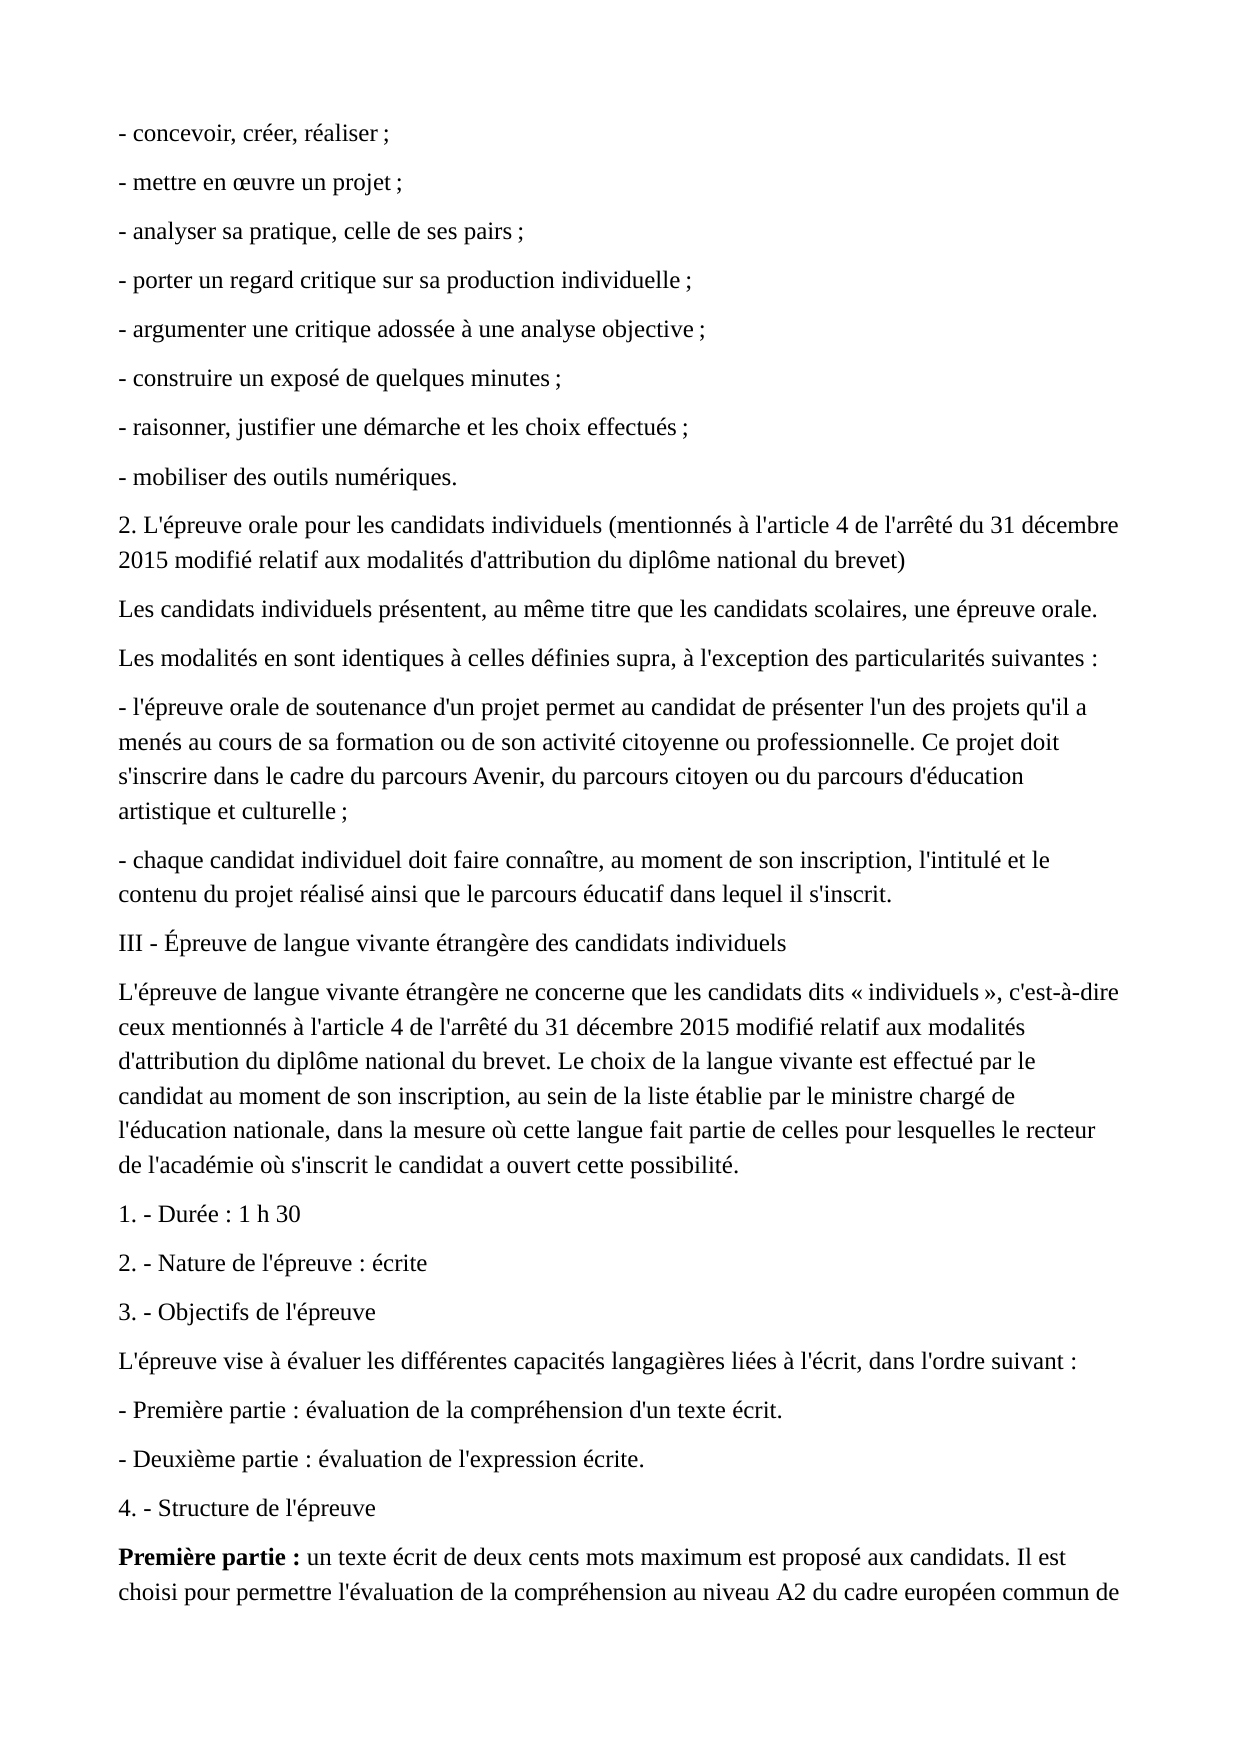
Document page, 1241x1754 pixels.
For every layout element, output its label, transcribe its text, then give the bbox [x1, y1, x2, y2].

text - chaque candidat individuel doit faire connaître, au moment de son inscription, l'intitulé et le contenu du projet réalisé ainsi que le parcours éducatif dans lequel il s'inscrit. [118, 845, 1122, 908]
text 2. L'épreuve orale pour les candidats individuels (mentionnés à l'article 4 de l'arrêté du 31 décembre 2015 modifié relatif aux modalités d'attribution du diplôme national du brevet) [118, 511, 1122, 574]
text - analyser sa pratique, celle de ses pairs ; [118, 216, 1122, 245]
text - mettre en œuvre un projet ; [118, 167, 1122, 196]
text - construire un exposé de quelques minutes ; [118, 363, 1122, 392]
text - Première partie : évaluation de la compréhension d'un texte écrit. [118, 1395, 1122, 1424]
text - mobiliser des outils numériques. [118, 462, 1122, 490]
text 3. - Objectifs de l'épreuve [118, 1297, 1122, 1326]
text - concevoir, créer, réaliser ; [118, 118, 1122, 147]
text Les modalités en sont identiques à celles définies supra, à l'exception des particularités suivantes : [118, 643, 1122, 672]
text - l'épreuve orale de soutenance d'un projet permet au candidat de présenter l'un des projets qu'il a menés au cours de sa formation ou de son activité citoyenne ou professionnelle. Ce projet doit s'inscrire dans le cadre du parcours Avenir, du parcours citoyen ou du parcours d'éducation artistique et culturelle ; [118, 692, 1122, 824]
text 1. - Durée : 1 h 30 [118, 1199, 1122, 1228]
text - raisonner, justifier une démarche et les choix effectués ; [118, 412, 1122, 441]
text - argumenter une critique adossée à une analyse objective ; [118, 314, 1122, 343]
text - porter un regard critique sur sa production individuelle ; [118, 265, 1122, 294]
text L'épreuve de langue vivante étrangère ne concerne que les candidats dits « individuels », c'est-à-dire ceux mentionnés à l'article 4 de l'arrêté du 31 décembre 2015 modifié relatif aux modalités d'attribution du diplôme national du brevet. Le choix de la langue vivante est effectué par le candidat au moment de son inscription, au sein de la liste établie par le ministre chargé de l'éducation nationale, dans la mesure où cette langue fait partie de celles pour lesquelles le recteur de l'académie où s'inscrit le candidat a ouvert cette possibilité. [118, 977, 1122, 1178]
text III - Épreuve de langue vivante étrangère des candidats individuels [118, 928, 1122, 957]
text 2. - Nature de l'épreuve : écrite [118, 1248, 1122, 1277]
text 4. - Structure de l'épreuve [118, 1493, 1122, 1522]
text - Deuxième partie : évaluation de l'expression écrite. [118, 1444, 1122, 1473]
text Première partie : un texte écrit de deux cents mots maximum est proposé aux candidats. Il est choisi pour permettre l'évaluation de la compréhension au niveau A2 du cadre européen commun de [118, 1542, 1122, 1606]
text Les candidats individuels présentent, au même titre que les candidats scolaires, une épreuve orale. [118, 594, 1122, 623]
text L'épreuve vise à évaluer les différentes capacités langagières liées à l'écrit, dans l'ordre suivant : [118, 1346, 1122, 1375]
